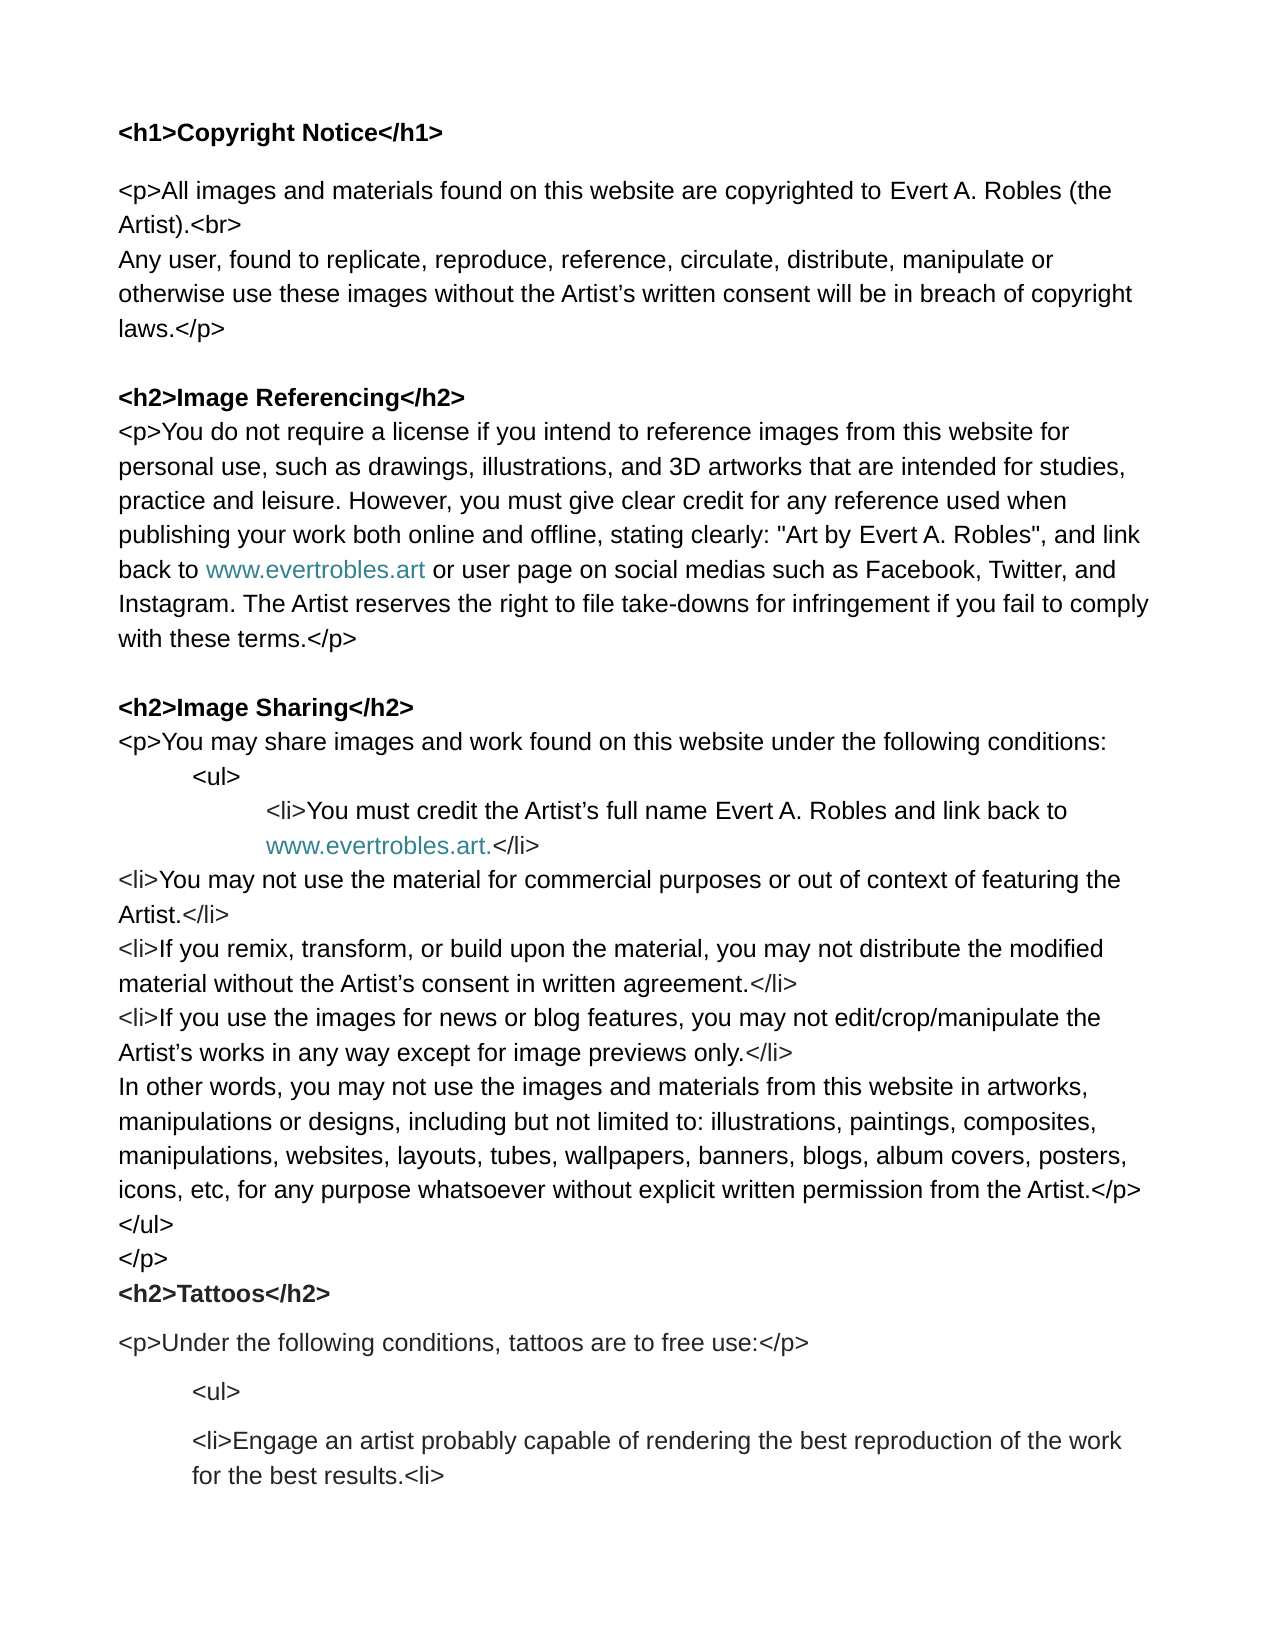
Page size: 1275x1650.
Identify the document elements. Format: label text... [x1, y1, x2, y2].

text <p>You may share images and work found on this website under the following conditions: [118, 727, 1157, 756]
text <h2>Image Sharing</h2> [118, 693, 1157, 722]
list <ul> [118, 1377, 1157, 1406]
text <ul> <li>You must credit the Artist’s full name Evert A. Robles and link back to www.evertrobles.art.</li> <li>You may not use the material for commercial purposes or out of context of featuring the Artist.</li> <li>If you remix, transform, or build upon the material, you may not distribute the modified material without the Artist’s consent in written agreement.</li> <li>If you use the images for news or blog features, you may not edit/crop/manipulate the Artist’s works in any way except for image previews only.</li> [118, 762, 1157, 1066]
text </p> [118, 1244, 1157, 1273]
text <p>You do not require a license if you intend to reference images from this website for personal use, such as drawings, illustrations, and 3D artworks that are intended for studies, practice and leisure. However, you must give clear credit for any reference used when publishing your work both online and offline, stating clearly: "Art by Evert A. Robles", and link back to www.evertrobles.art or user page on social medias such as Facebook, Twitter, and Instagram. The Artist reserves the right to file take-downs for infringement if you fail to comply with these terms.</p> [118, 417, 1157, 687]
text In other words, you may not use the images and materials from this website in artworks, manipulations or designs, including but not limited to: illustrations, paintings, composites, manipulations, websites, layouts, tubes, wallpapers, banners, blogs, album covers, posters, icons, etc, for any purpose whatsoever without explicit written permission from the Artist.</p> </ul> [118, 1072, 1157, 1239]
list <li>Engage an artist probably capable of rendering the best reproduction of the work for the best results.<li> [118, 1426, 1157, 1489]
text <h2>Tattoos</h2> [118, 1279, 1157, 1308]
text <h2>Image Referencing</h2> [118, 382, 1157, 411]
text <h1>Copyright Notice</h1> [118, 118, 1157, 147]
text <p>Under the following conditions, tattoos are to free use:</p> [118, 1328, 1157, 1357]
text <p>All images and materials found on this website are copyrighted to Evert A. Robles (the Artist).<br> Any user, found to replicate, reproduce, reference, circulate, distribute, manipulate or otherwise use these images without the Artist’s written consent will be in breach of copyright laws.</p> [118, 176, 1157, 377]
